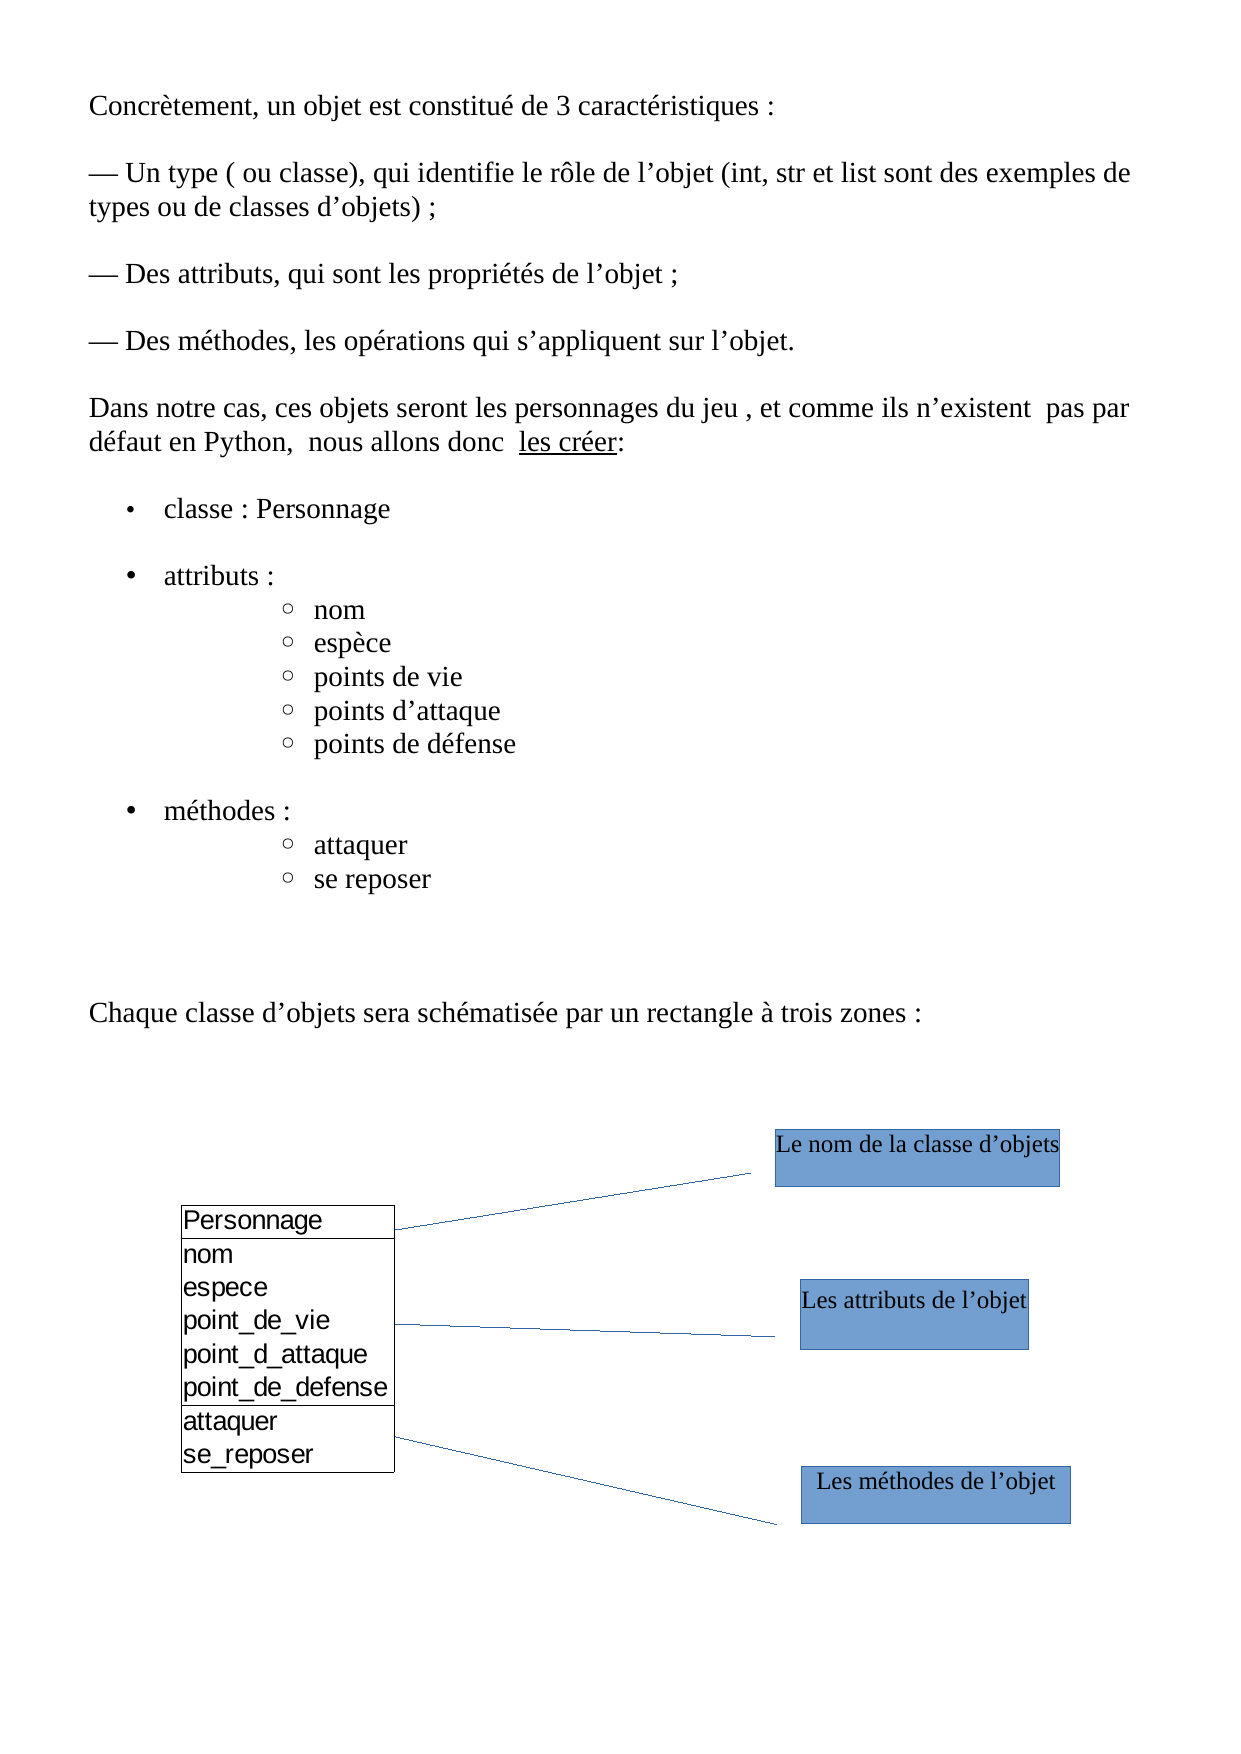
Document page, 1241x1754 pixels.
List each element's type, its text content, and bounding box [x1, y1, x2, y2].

list points de défense [276, 726, 1163, 760]
list méthodes : [126, 793, 1163, 827]
text Concrètement, un objet est constitué de 3 caractéristiques : [88, 88, 1163, 122]
list espèce [276, 625, 1163, 659]
list points d’attaque [276, 693, 1163, 726]
text Dans notre cas, ces objets seront les personnages du jeu , et comme ils n’existent pas par défaut en Python, nous allons donc les créer: [88, 390, 1163, 457]
list nom [276, 592, 1163, 625]
text — Des méthodes, les opérations qui s’appliquent sur l’objet. [88, 323, 1163, 357]
list attributs : [126, 558, 1163, 592]
text Chaque classe d’objets sera schématisée par un rectangle à trois zones : [88, 995, 1163, 1029]
text — Des attributs, qui sont les propriétés de l’objet ; [88, 256, 1163, 290]
text — Un type ( ou classe), qui identifie le rôle de l’objet (int, str et list sont des exemples de types ou de classes d’objets) ; [88, 156, 1163, 223]
list points de vie [276, 659, 1163, 693]
list attaquer [276, 827, 1163, 861]
list classe : Personnage [126, 491, 1163, 524]
list se reposer [276, 861, 1163, 894]
